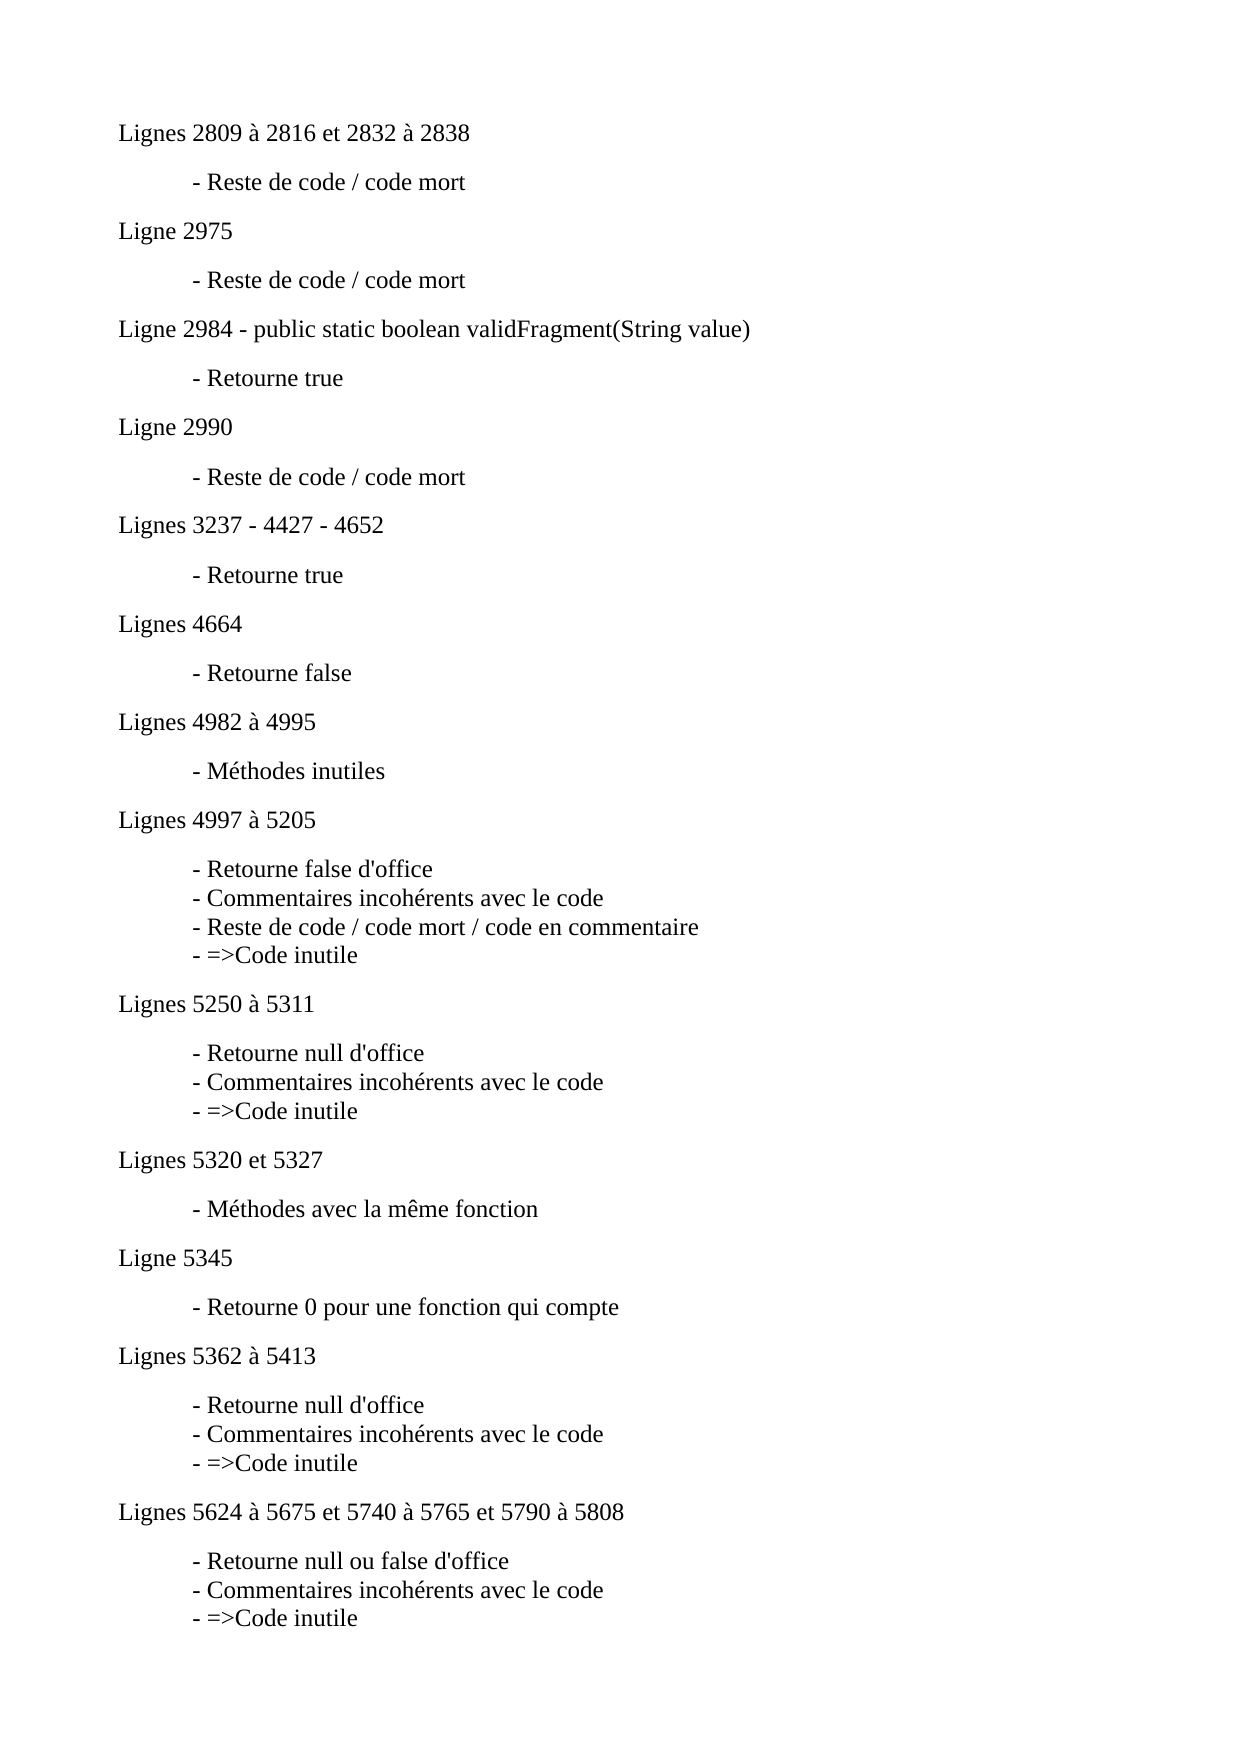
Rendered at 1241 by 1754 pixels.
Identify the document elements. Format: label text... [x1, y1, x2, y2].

text Lignes 4664 [118, 609, 1122, 637]
text - =>Code inutile [118, 940, 1122, 969]
text - =>Code inutile [118, 1096, 1122, 1125]
text - Commentaires incohérents avec le code [118, 883, 1122, 912]
text Lignes 5320 et 5327 [118, 1145, 1122, 1174]
text - Reste de code / code mort [118, 167, 1122, 196]
text Lignes 4997 à 5205 [118, 805, 1122, 834]
text - Reste de code / code mort [118, 265, 1122, 294]
text - Commentaires incohérents avec le code [118, 1067, 1122, 1096]
text Lignes 5624 à 5675 et 5740 à 5765 et 5790 à 5808 [118, 1497, 1122, 1526]
text - Commentaires incohérents avec le code [118, 1419, 1122, 1448]
text Lignes 3237 - 4427 - 4652 [118, 511, 1122, 539]
text Ligne 2984 - public static boolean validFragment(String value) [118, 314, 1122, 343]
text - Reste de code / code mort / code en commentaire [118, 912, 1122, 940]
text - =>Code inutile [118, 1603, 1122, 1632]
text - Retourne null d'office [118, 1390, 1122, 1419]
text - Méthodes avec la même fonction [118, 1194, 1122, 1223]
text Ligne 2990 [118, 412, 1122, 441]
text Ligne 5345 [118, 1243, 1122, 1272]
text Lignes 4982 à 4995 [118, 707, 1122, 736]
text - Méthodes inutiles [118, 756, 1122, 785]
text Ligne 2975 [118, 216, 1122, 245]
text Lignes 5250 à 5311 [118, 989, 1122, 1018]
text - Commentaires incohérents avec le code [118, 1575, 1122, 1603]
text - Retourne null ou false d'office [118, 1546, 1122, 1575]
text - Retourne false d'office [118, 854, 1122, 883]
text - Retourne true [118, 560, 1122, 588]
text - =>Code inutile [118, 1448, 1122, 1477]
text - Retourne false [118, 658, 1122, 687]
text - Retourne true [118, 363, 1122, 392]
text Lignes 5362 à 5413 [118, 1341, 1122, 1370]
text Lignes 2809 à 2816 et 2832 à 2838 [118, 118, 1122, 147]
text - Reste de code / code mort [118, 462, 1122, 490]
text - Retourne null d'office [118, 1038, 1122, 1067]
text - Retourne 0 pour une fonction qui compte [118, 1292, 1122, 1321]
